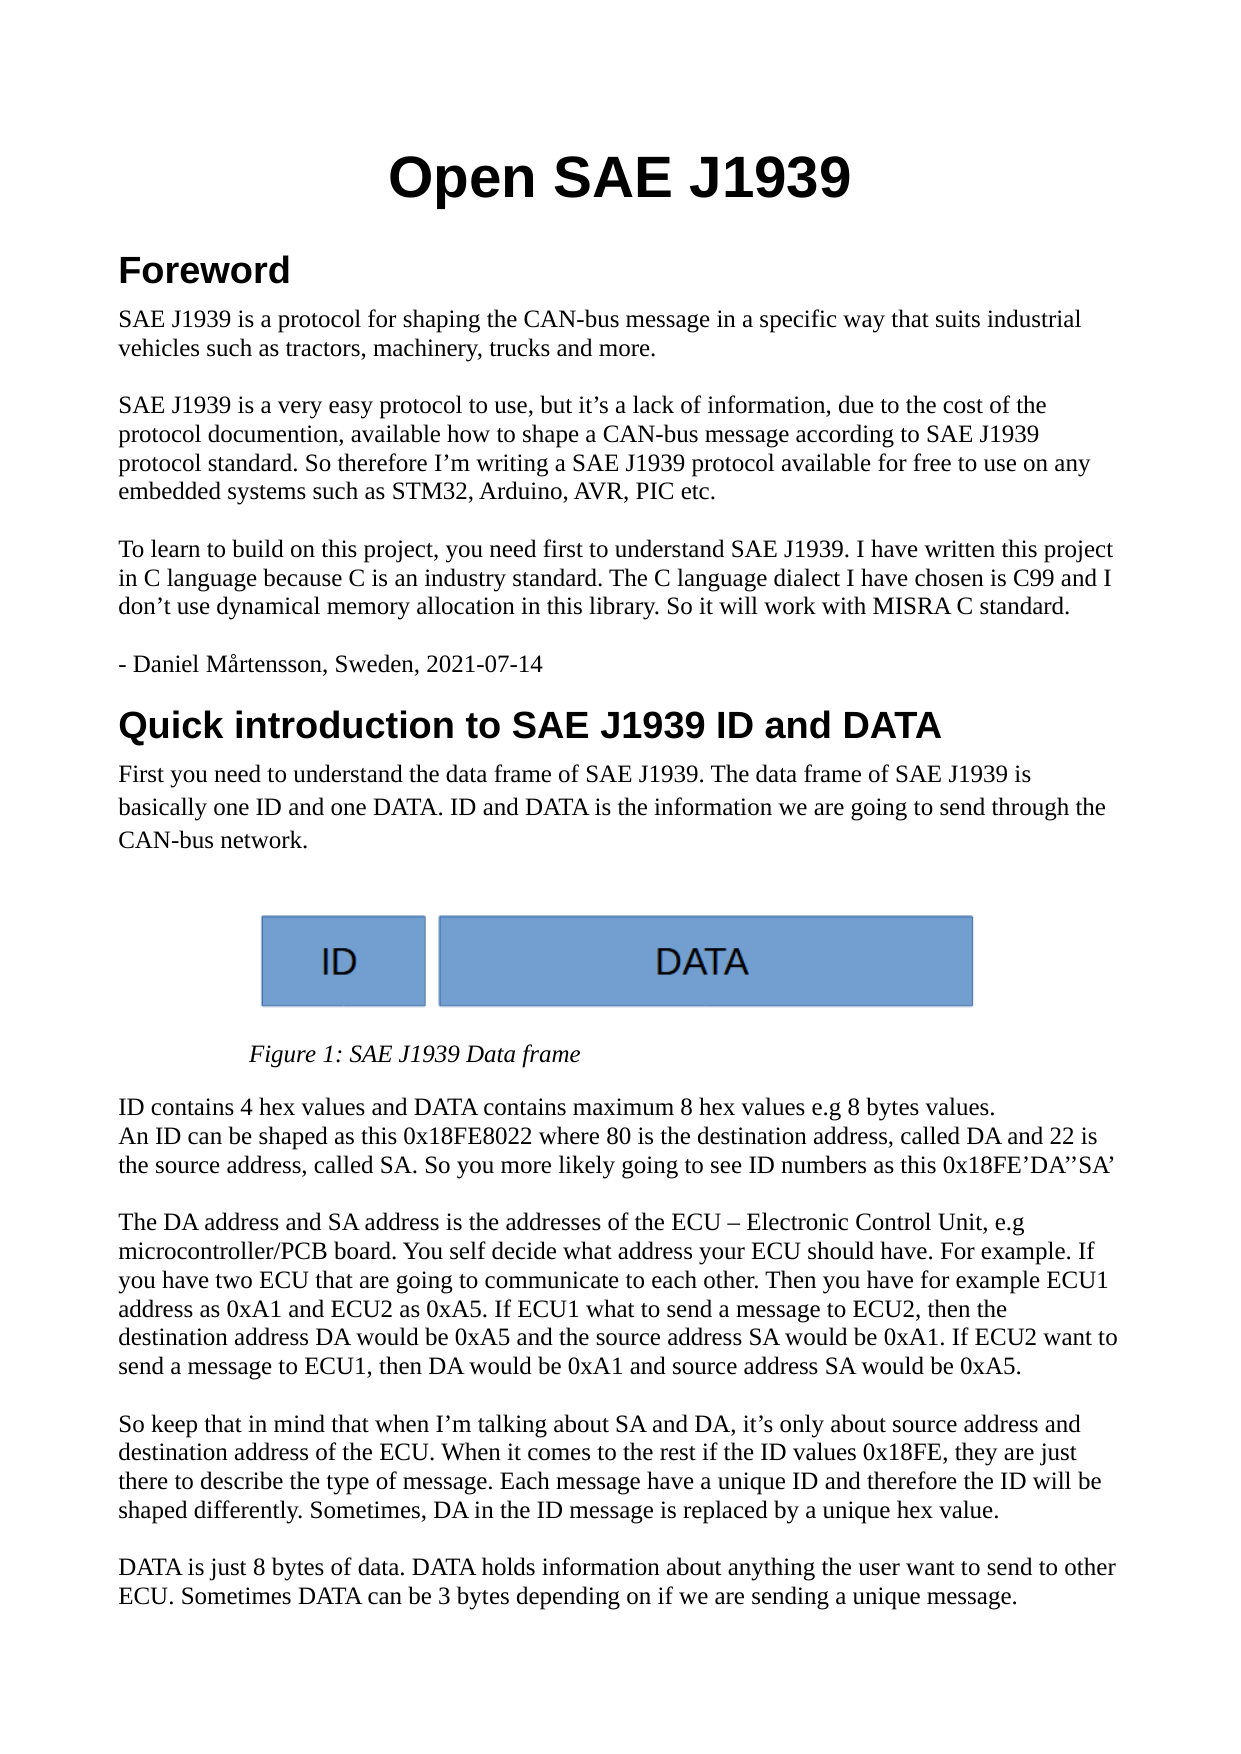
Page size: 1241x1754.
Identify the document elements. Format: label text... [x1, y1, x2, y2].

subtitle Quick introduction to SAE J1939 ID and DATA [118, 703, 1122, 746]
text Figure 1: SAE J1939 Data frame [249, 1039, 991, 1067]
text SAE J1939 is a very easy protocol to use, but it’s a lack of information, due to the cost of the protocol documention, available how to shape a CAN-bus message according to SAE J1939 protocol standard. So therefore I’m writing a SAE J1939 protocol available for free to use on any embedded systems such as STM32, Arduino, AVR, PIC etc. [118, 390, 1122, 505]
text An ID can be shaped as this 0x18FE8022 where 80 is the destination address, called DA and 22 is the source address, called SA. So you more likely going to see ID numbers as this 0x18FE’DA’’SA’ [118, 1121, 1122, 1179]
text To learn to build on this project, you need first to understand SAE J1939. I have written this project in C language because C is an industry standard. The C language dialect I have chosen is C99 and I don’t use dynamical memory allocation in this library. So it will work with MISRA C standard. [118, 534, 1122, 620]
text - Daniel Mårtensson, Sweden, 2021-07-14 [118, 649, 1122, 678]
text The DA address and SA address is the addresses of the ECU – Electronic Control Unit, e.g microcontroller/PCB board. You self decide what address your ECU should have. For example. If you have two ECU that are going to communicate to each other. Then you have for example ECU1 address as 0xA1 and ECU2 as 0xA5. If ECU1 what to send a message to ECU2, then the destination address DA would be 0xA5 and the source address SA would be 0xA1. If ECU2 want to send a message to ECU1, then DA would be 0xA1 and source address SA would be 0xA5. [118, 1207, 1122, 1380]
picture [248, 885, 992, 1039]
text So keep that in mind that when I’m talking about SA and DA, it’s only about source address and destination address of the ECU. When it comes to the rest if the ID values 0x18FE, they are just there to describe the type of message. Each message have a unique ID and therefore the ID will be shaped differently. Sometimes, DA in the ID message is replaced by a unique hex value. [118, 1409, 1122, 1524]
text DATA is just 8 bytes of data. DATA holds information about anything the user want to send to other ECU. Sometimes DATA can be 3 bytes depending on if we are sending a unique message. [118, 1552, 1122, 1610]
subtitle Foreword [118, 248, 1122, 291]
text First you need to understand the data frame of SAE J1939. The data frame of SAE J1939 is basically one ID and one DATA. ID and DATA is the information we are going to send through the CAN-bus network. [118, 759, 1122, 853]
title Open SAE J1939 [118, 143, 1122, 210]
text SAE J1939 is a protocol for shaping the CAN-bus message in a specific way that suits industrial vehicles such as tractors, machinery, trucks and more. [118, 304, 1122, 361]
text ID contains 4 hex values and DATA contains maximum 8 hex values e.g 8 bytes values. [118, 1092, 1122, 1121]
